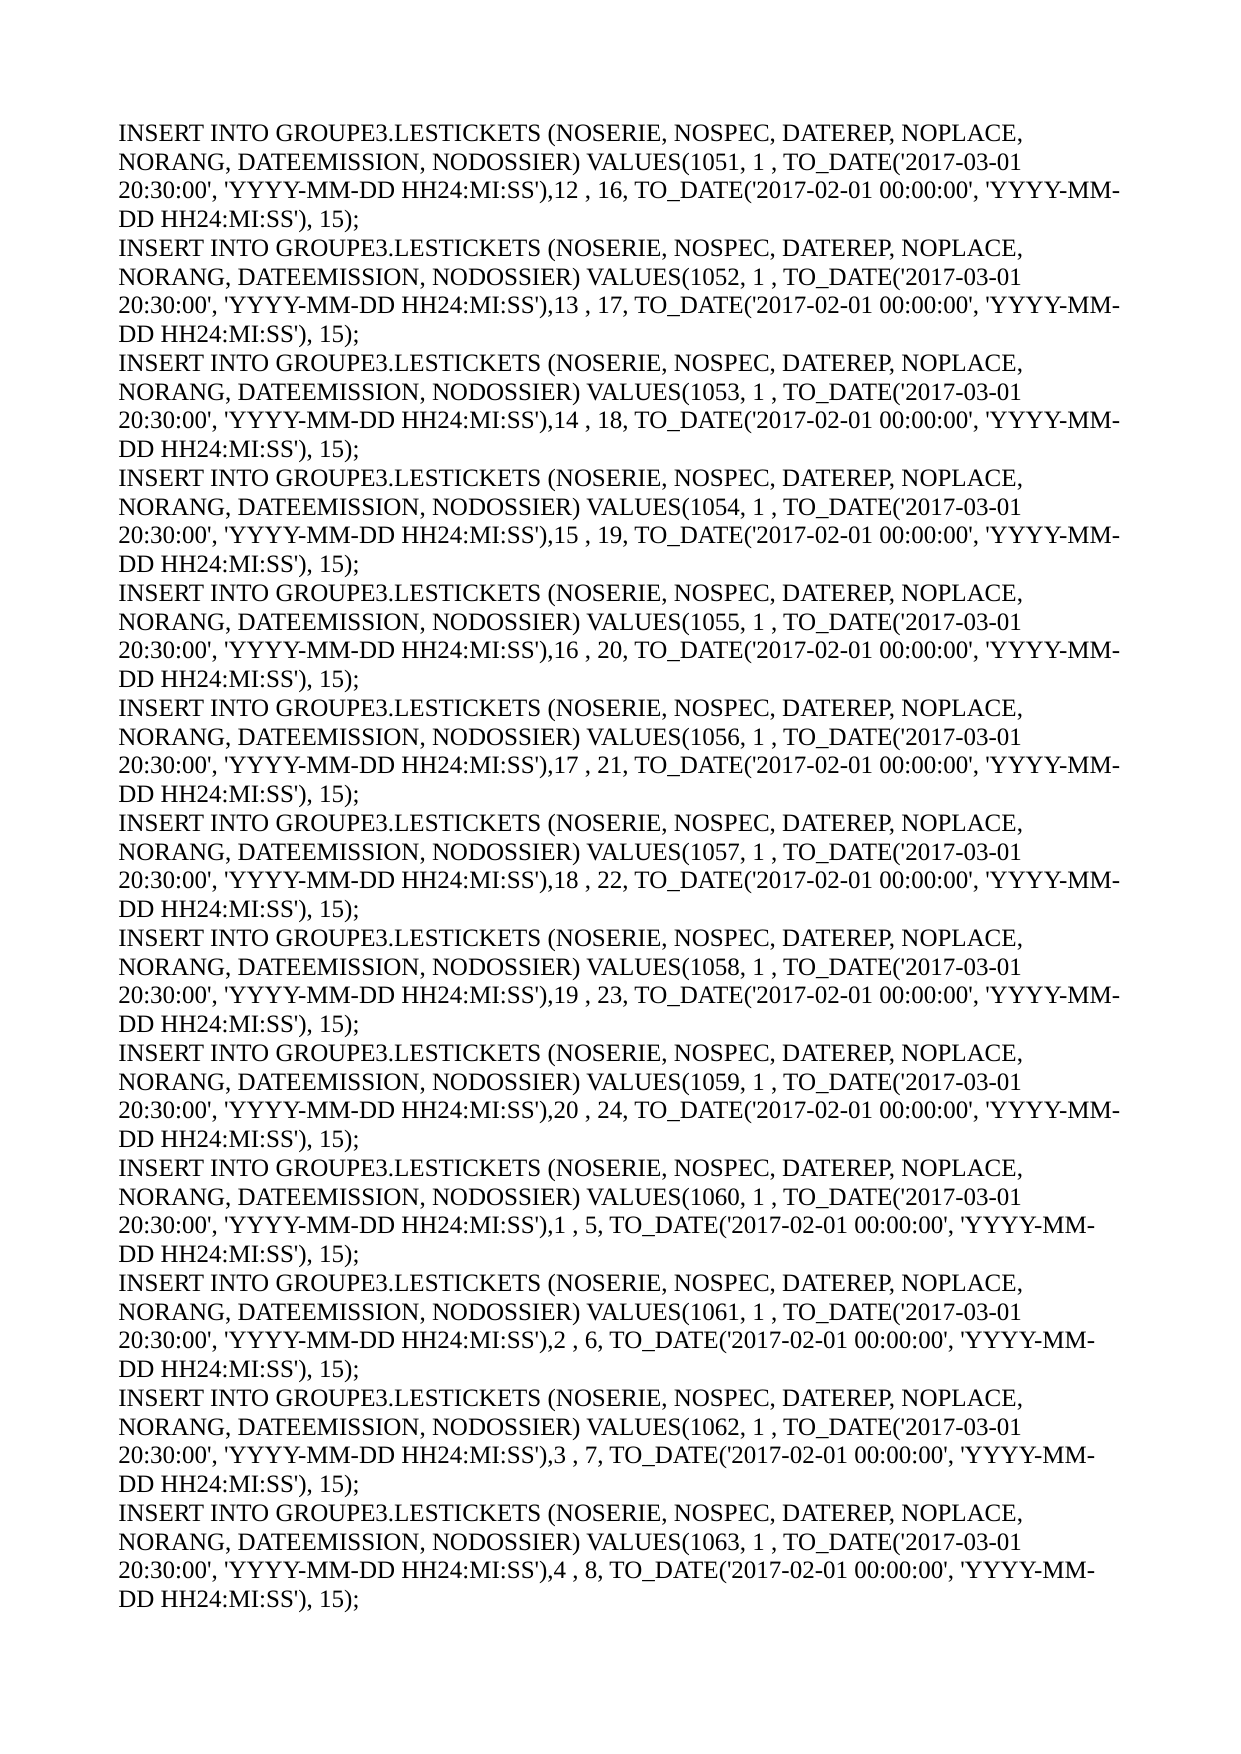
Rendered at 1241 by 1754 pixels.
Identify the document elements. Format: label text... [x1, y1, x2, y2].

text INSERT INTO GROUPE3.LESTICKETS (NOSERIE, NOSPEC, DATEREP, NOPLACE, NORANG, DATEEMISSION, NODOSSIER) VALUES(1056, 1 , TO_DATE('2017-03-01 20:30:00', 'YYYY-MM-DD HH24:MI:SS'),17 , 21, TO_DATE('2017-02-01 00:00:00', 'YYYY-MM-DD HH24:MI:SS'), 15); [118, 693, 1122, 808]
text INSERT INTO GROUPE3.LESTICKETS (NOSERIE, NOSPEC, DATEREP, NOPLACE, NORANG, DATEEMISSION, NODOSSIER) VALUES(1052, 1 , TO_DATE('2017-03-01 20:30:00', 'YYYY-MM-DD HH24:MI:SS'),13 , 17, TO_DATE('2017-02-01 00:00:00', 'YYYY-MM-DD HH24:MI:SS'), 15); [118, 233, 1122, 348]
text INSERT INTO GROUPE3.LESTICKETS (NOSERIE, NOSPEC, DATEREP, NOPLACE, NORANG, DATEEMISSION, NODOSSIER) VALUES(1060, 1 , TO_DATE('2017-03-01 20:30:00', 'YYYY-MM-DD HH24:MI:SS'),1 , 5, TO_DATE('2017-02-01 00:00:00', 'YYYY-MM-DD HH24:MI:SS'), 15); [118, 1153, 1122, 1268]
text INSERT INTO GROUPE3.LESTICKETS (NOSERIE, NOSPEC, DATEREP, NOPLACE, NORANG, DATEEMISSION, NODOSSIER) VALUES(1058, 1 , TO_DATE('2017-03-01 20:30:00', 'YYYY-MM-DD HH24:MI:SS'),19 , 23, TO_DATE('2017-02-01 00:00:00', 'YYYY-MM-DD HH24:MI:SS'), 15); [118, 923, 1122, 1038]
text INSERT INTO GROUPE3.LESTICKETS (NOSERIE, NOSPEC, DATEREP, NOPLACE, NORANG, DATEEMISSION, NODOSSIER) VALUES(1057, 1 , TO_DATE('2017-03-01 20:30:00', 'YYYY-MM-DD HH24:MI:SS'),18 , 22, TO_DATE('2017-02-01 00:00:00', 'YYYY-MM-DD HH24:MI:SS'), 15); [118, 808, 1122, 923]
text INSERT INTO GROUPE3.LESTICKETS (NOSERIE, NOSPEC, DATEREP, NOPLACE, NORANG, DATEEMISSION, NODOSSIER) VALUES(1054, 1 , TO_DATE('2017-03-01 20:30:00', 'YYYY-MM-DD HH24:MI:SS'),15 , 19, TO_DATE('2017-02-01 00:00:00', 'YYYY-MM-DD HH24:MI:SS'), 15); [118, 463, 1122, 578]
text INSERT INTO GROUPE3.LESTICKETS (NOSERIE, NOSPEC, DATEREP, NOPLACE, NORANG, DATEEMISSION, NODOSSIER) VALUES(1059, 1 , TO_DATE('2017-03-01 20:30:00', 'YYYY-MM-DD HH24:MI:SS'),20 , 24, TO_DATE('2017-02-01 00:00:00', 'YYYY-MM-DD HH24:MI:SS'), 15); [118, 1038, 1122, 1153]
text INSERT INTO GROUPE3.LESTICKETS (NOSERIE, NOSPEC, DATEREP, NOPLACE, NORANG, DATEEMISSION, NODOSSIER) VALUES(1051, 1 , TO_DATE('2017-03-01 20:30:00', 'YYYY-MM-DD HH24:MI:SS'),12 , 16, TO_DATE('2017-02-01 00:00:00', 'YYYY-MM-DD HH24:MI:SS'), 15); [118, 118, 1122, 233]
text INSERT INTO GROUPE3.LESTICKETS (NOSERIE, NOSPEC, DATEREP, NOPLACE, NORANG, DATEEMISSION, NODOSSIER) VALUES(1062, 1 , TO_DATE('2017-03-01 20:30:00', 'YYYY-MM-DD HH24:MI:SS'),3 , 7, TO_DATE('2017-02-01 00:00:00', 'YYYY-MM-DD HH24:MI:SS'), 15); [118, 1383, 1122, 1498]
text INSERT INTO GROUPE3.LESTICKETS (NOSERIE, NOSPEC, DATEREP, NOPLACE, NORANG, DATEEMISSION, NODOSSIER) VALUES(1055, 1 , TO_DATE('2017-03-01 20:30:00', 'YYYY-MM-DD HH24:MI:SS'),16 , 20, TO_DATE('2017-02-01 00:00:00', 'YYYY-MM-DD HH24:MI:SS'), 15); [118, 578, 1122, 693]
text INSERT INTO GROUPE3.LESTICKETS (NOSERIE, NOSPEC, DATEREP, NOPLACE, NORANG, DATEEMISSION, NODOSSIER) VALUES(1053, 1 , TO_DATE('2017-03-01 20:30:00', 'YYYY-MM-DD HH24:MI:SS'),14 , 18, TO_DATE('2017-02-01 00:00:00', 'YYYY-MM-DD HH24:MI:SS'), 15); [118, 348, 1122, 463]
text INSERT INTO GROUPE3.LESTICKETS (NOSERIE, NOSPEC, DATEREP, NOPLACE, NORANG, DATEEMISSION, NODOSSIER) VALUES(1063, 1 , TO_DATE('2017-03-01 20:30:00', 'YYYY-MM-DD HH24:MI:SS'),4 , 8, TO_DATE('2017-02-01 00:00:00', 'YYYY-MM-DD HH24:MI:SS'), 15); [118, 1498, 1122, 1613]
text INSERT INTO GROUPE3.LESTICKETS (NOSERIE, NOSPEC, DATEREP, NOPLACE, NORANG, DATEEMISSION, NODOSSIER) VALUES(1061, 1 , TO_DATE('2017-03-01 20:30:00', 'YYYY-MM-DD HH24:MI:SS'),2 , 6, TO_DATE('2017-02-01 00:00:00', 'YYYY-MM-DD HH24:MI:SS'), 15); [118, 1268, 1122, 1383]
